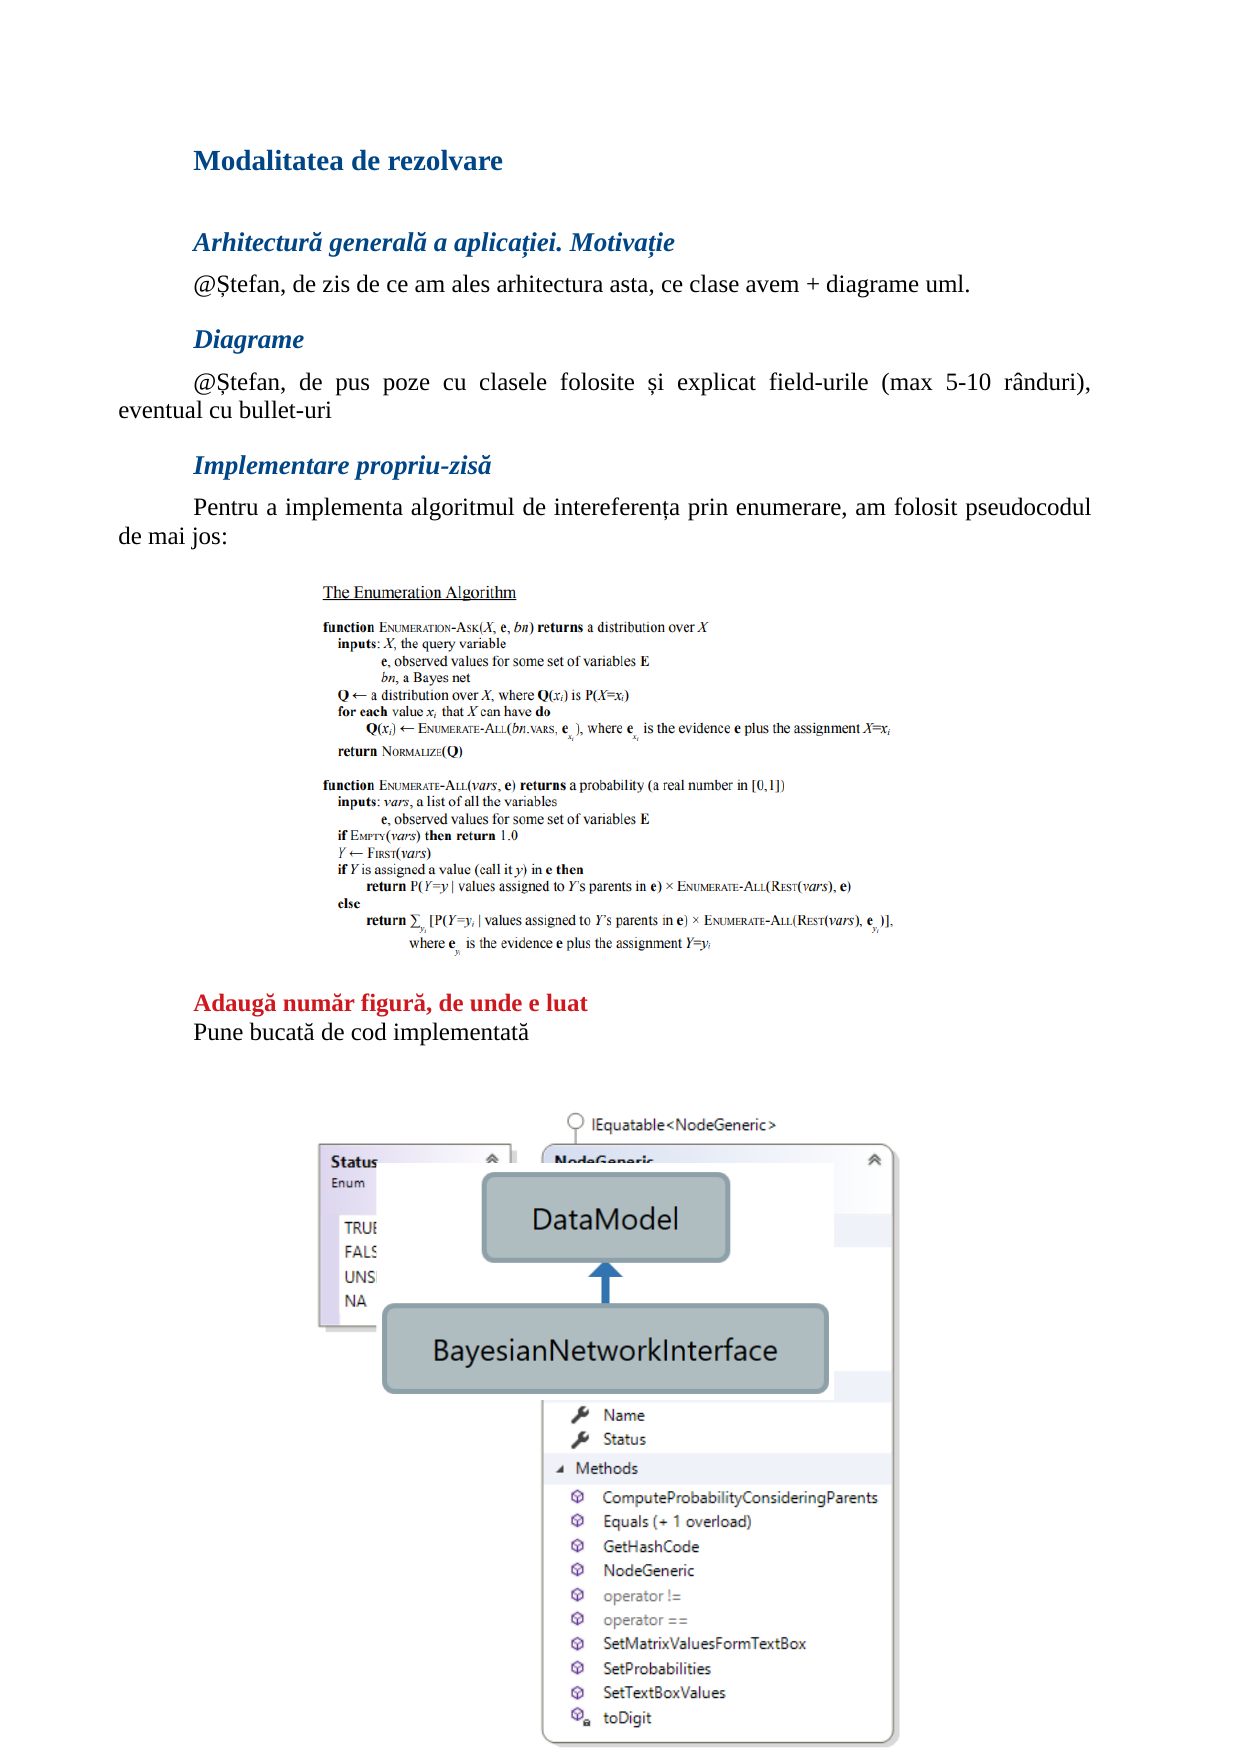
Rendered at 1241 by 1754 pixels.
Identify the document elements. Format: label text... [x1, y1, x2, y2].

picture [308, 578, 903, 960]
picture [306, 1100, 905, 1754]
text @Ștefan, de pus poze cu clasele folosite și explicat field-urile (max 5-10 rânduri), eventual cu bullet-uri [118, 367, 1093, 424]
text Adaugă număr figură, de unde e luat [118, 988, 1093, 1017]
text @Ștefan, de zis de ce am ales arhitectura asta, ce clase avem + diagrame uml. [118, 269, 1093, 298]
text Pune bucată de cod implementată [118, 1017, 1093, 1045]
text Pentru a implementa algoritmul de intereferența prin enumerare, am folosit pseudocodul de mai jos: [118, 492, 1093, 550]
subtitle Implementare propriu-zisă [193, 449, 1093, 480]
subtitle Arhitectură generală a aplicației. Motivație [193, 226, 1093, 257]
subtitle Modalitatea de rezolvare [118, 143, 1093, 176]
subtitle Diagrame [193, 323, 1093, 354]
